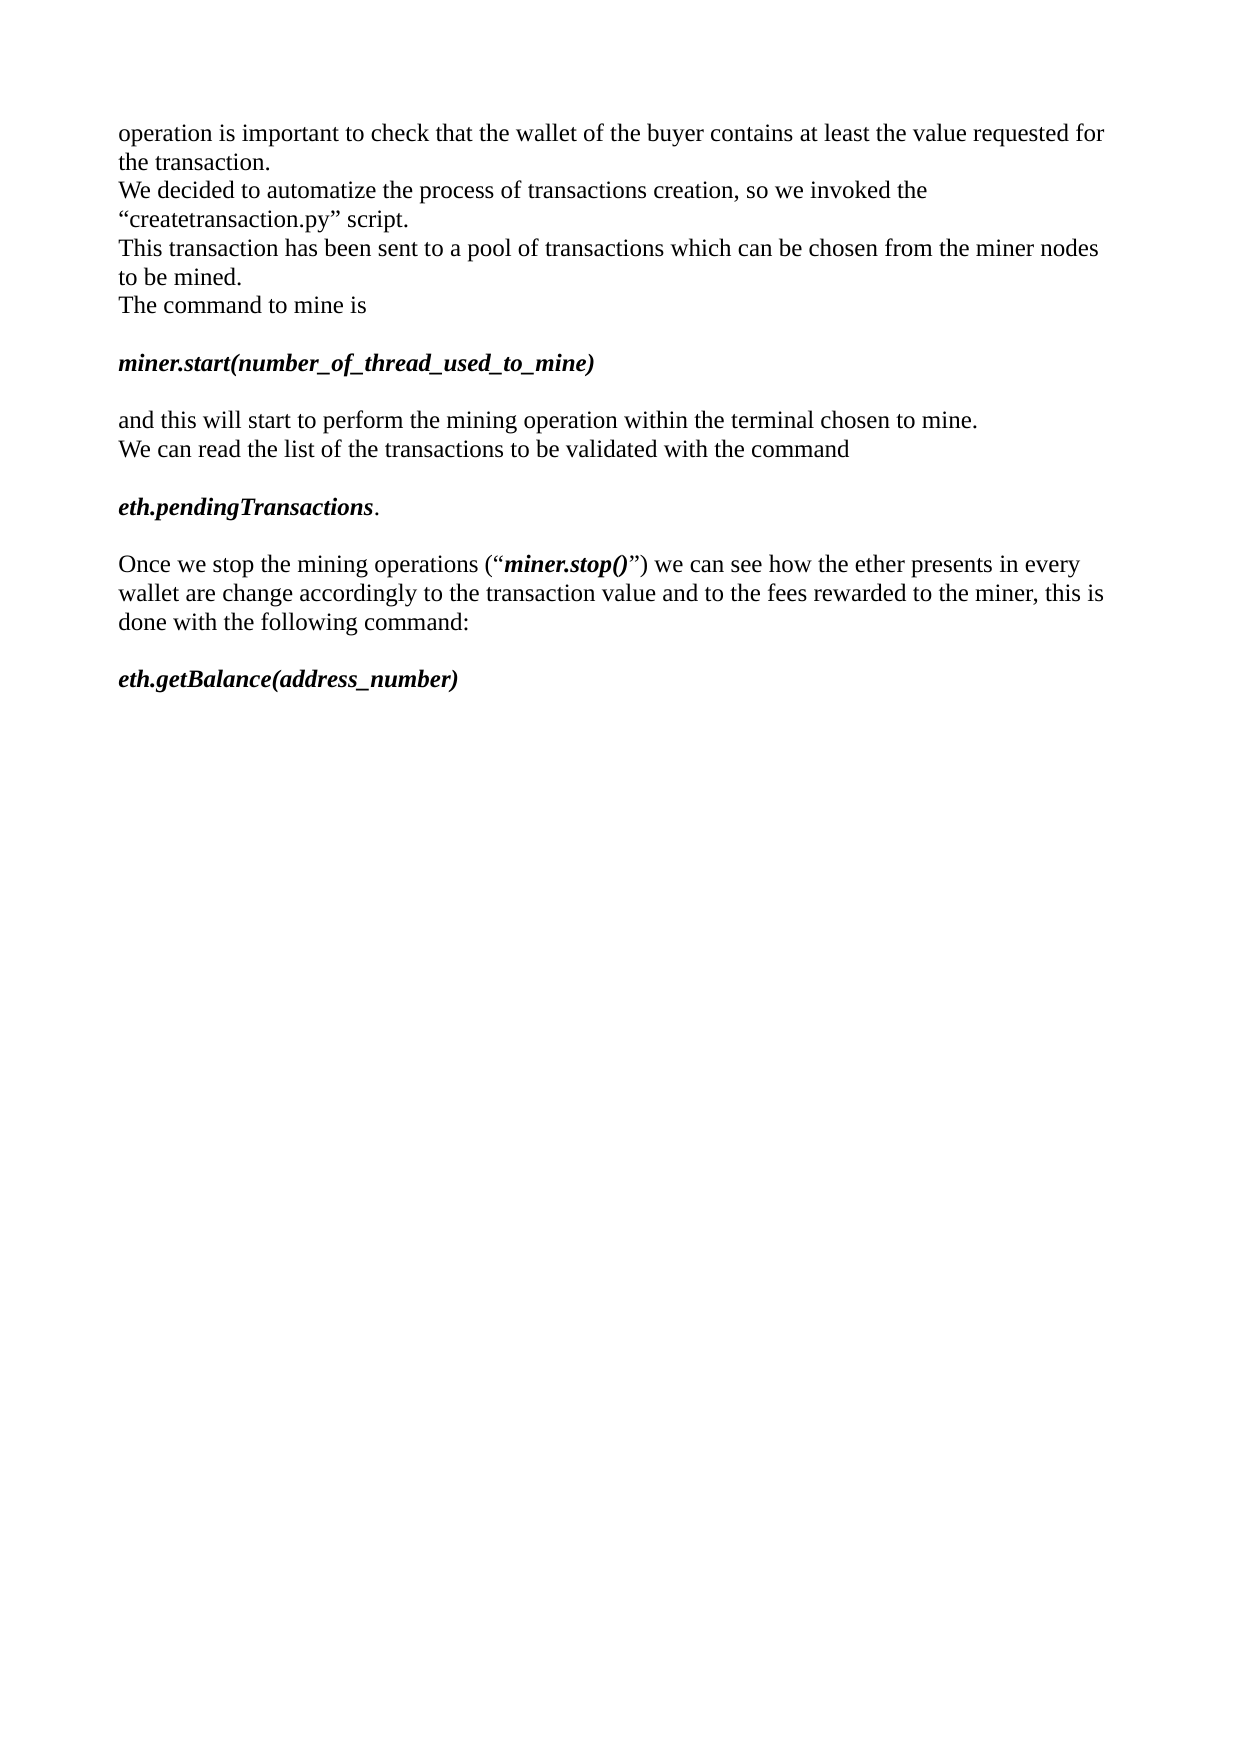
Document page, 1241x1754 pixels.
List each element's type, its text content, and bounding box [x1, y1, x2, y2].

text Once we stop the mining operations (“miner.stop()”) we can see how the ether presents in every wallet are change accordingly to the transaction value and to the fees rewarded to the miner, this is done with the following command: [118, 549, 1122, 636]
text eth.pendingTransactions. [118, 492, 1122, 521]
text eth.getBalance(address_number) [118, 664, 1122, 693]
text and this will start to perform the mining operation within the terminal chosen to mine. [118, 406, 1122, 434]
text The command to mine is [118, 291, 1122, 319]
text We decided to automatize the process of transactions creation, so we invoked the “createtransaction.py” script. [118, 176, 1122, 233]
text miner.start(number_of_thread_used_to_mine) [118, 348, 1122, 377]
text This transaction has been sent to a pool of transactions which can be chosen from the miner nodes to be mined. [118, 233, 1122, 291]
text We can read the list of the transactions to be validated with the command [118, 434, 1122, 463]
text operation is important to check that the wallet of the buyer contains at least the value requested for the transaction. [118, 118, 1122, 176]
